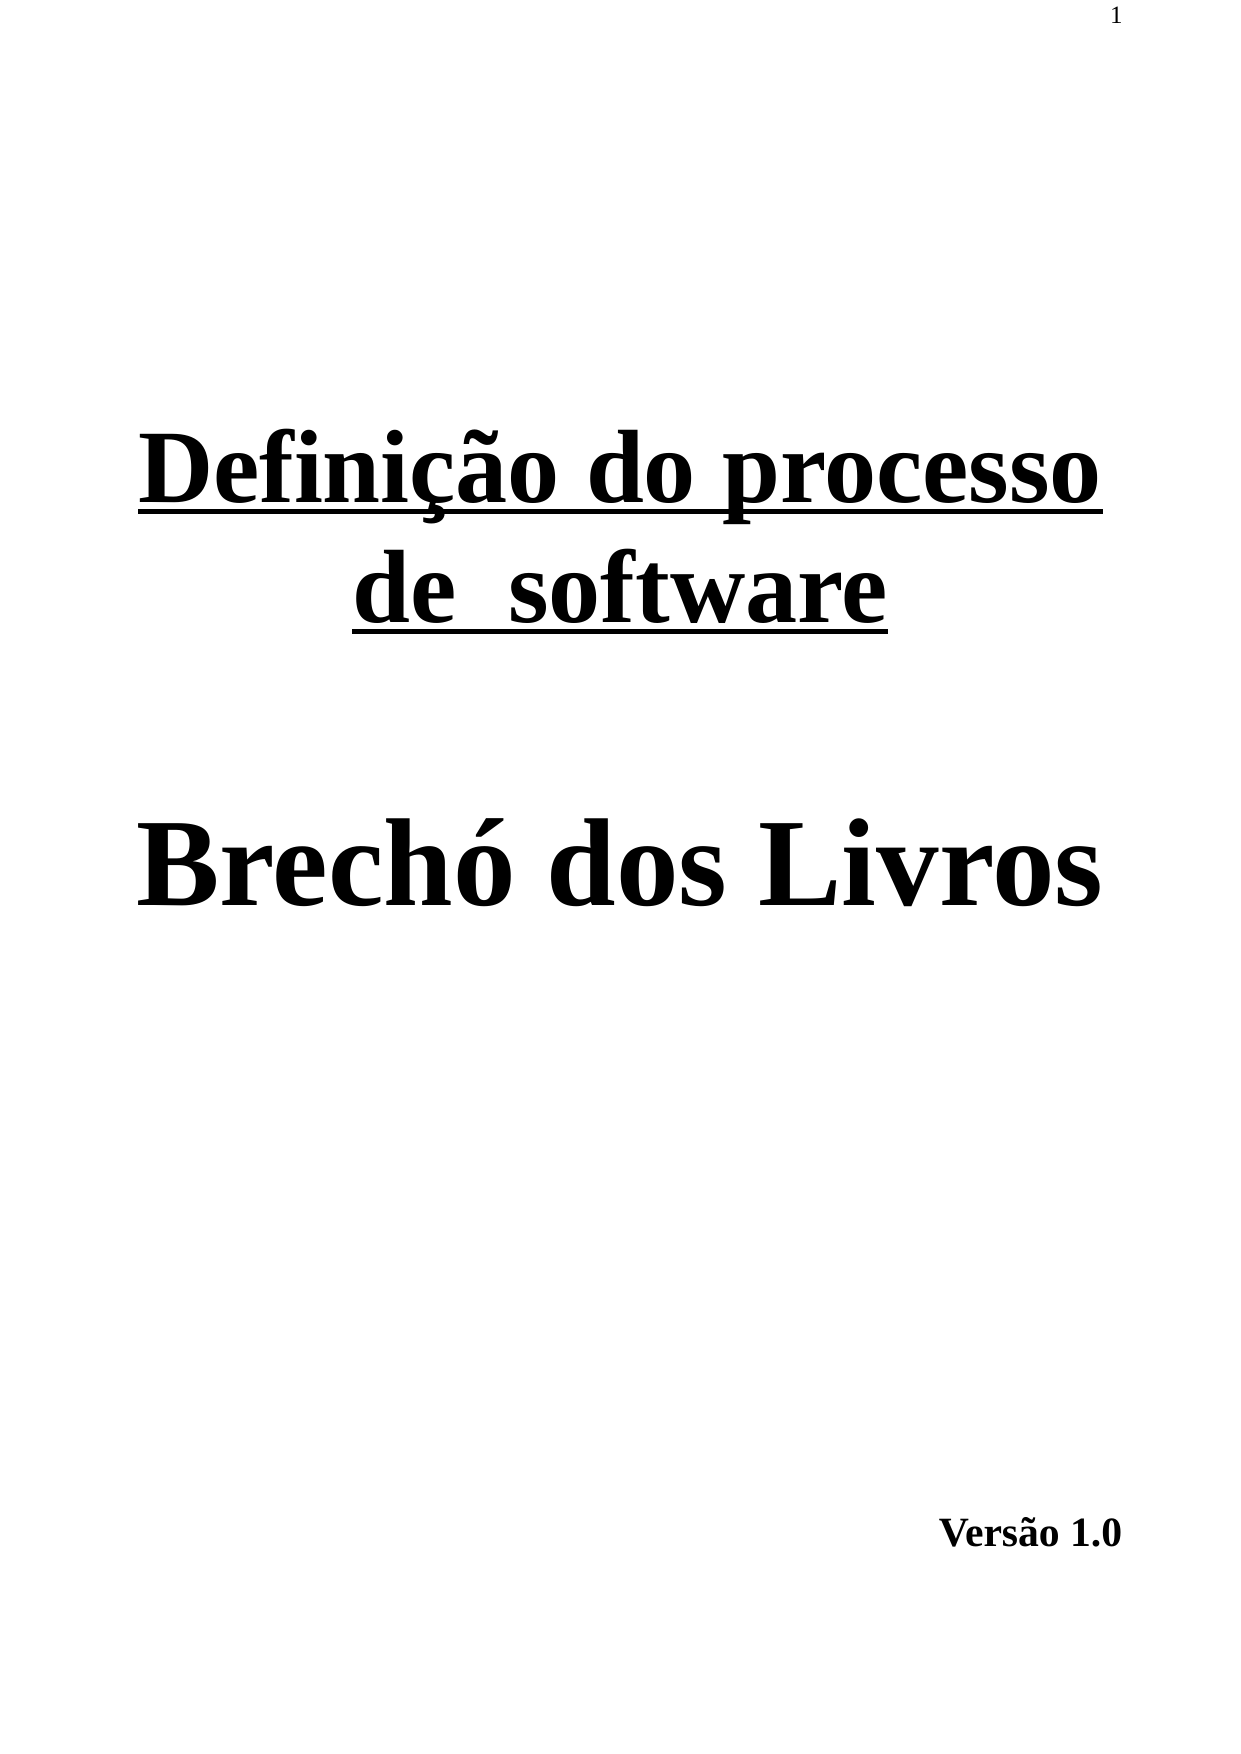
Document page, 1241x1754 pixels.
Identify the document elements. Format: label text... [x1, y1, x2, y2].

text Definição do processo de software [118, 406, 1122, 645]
text Brechó dos Livros [118, 789, 1122, 933]
text Versão 1.0 [118, 1508, 1122, 1556]
